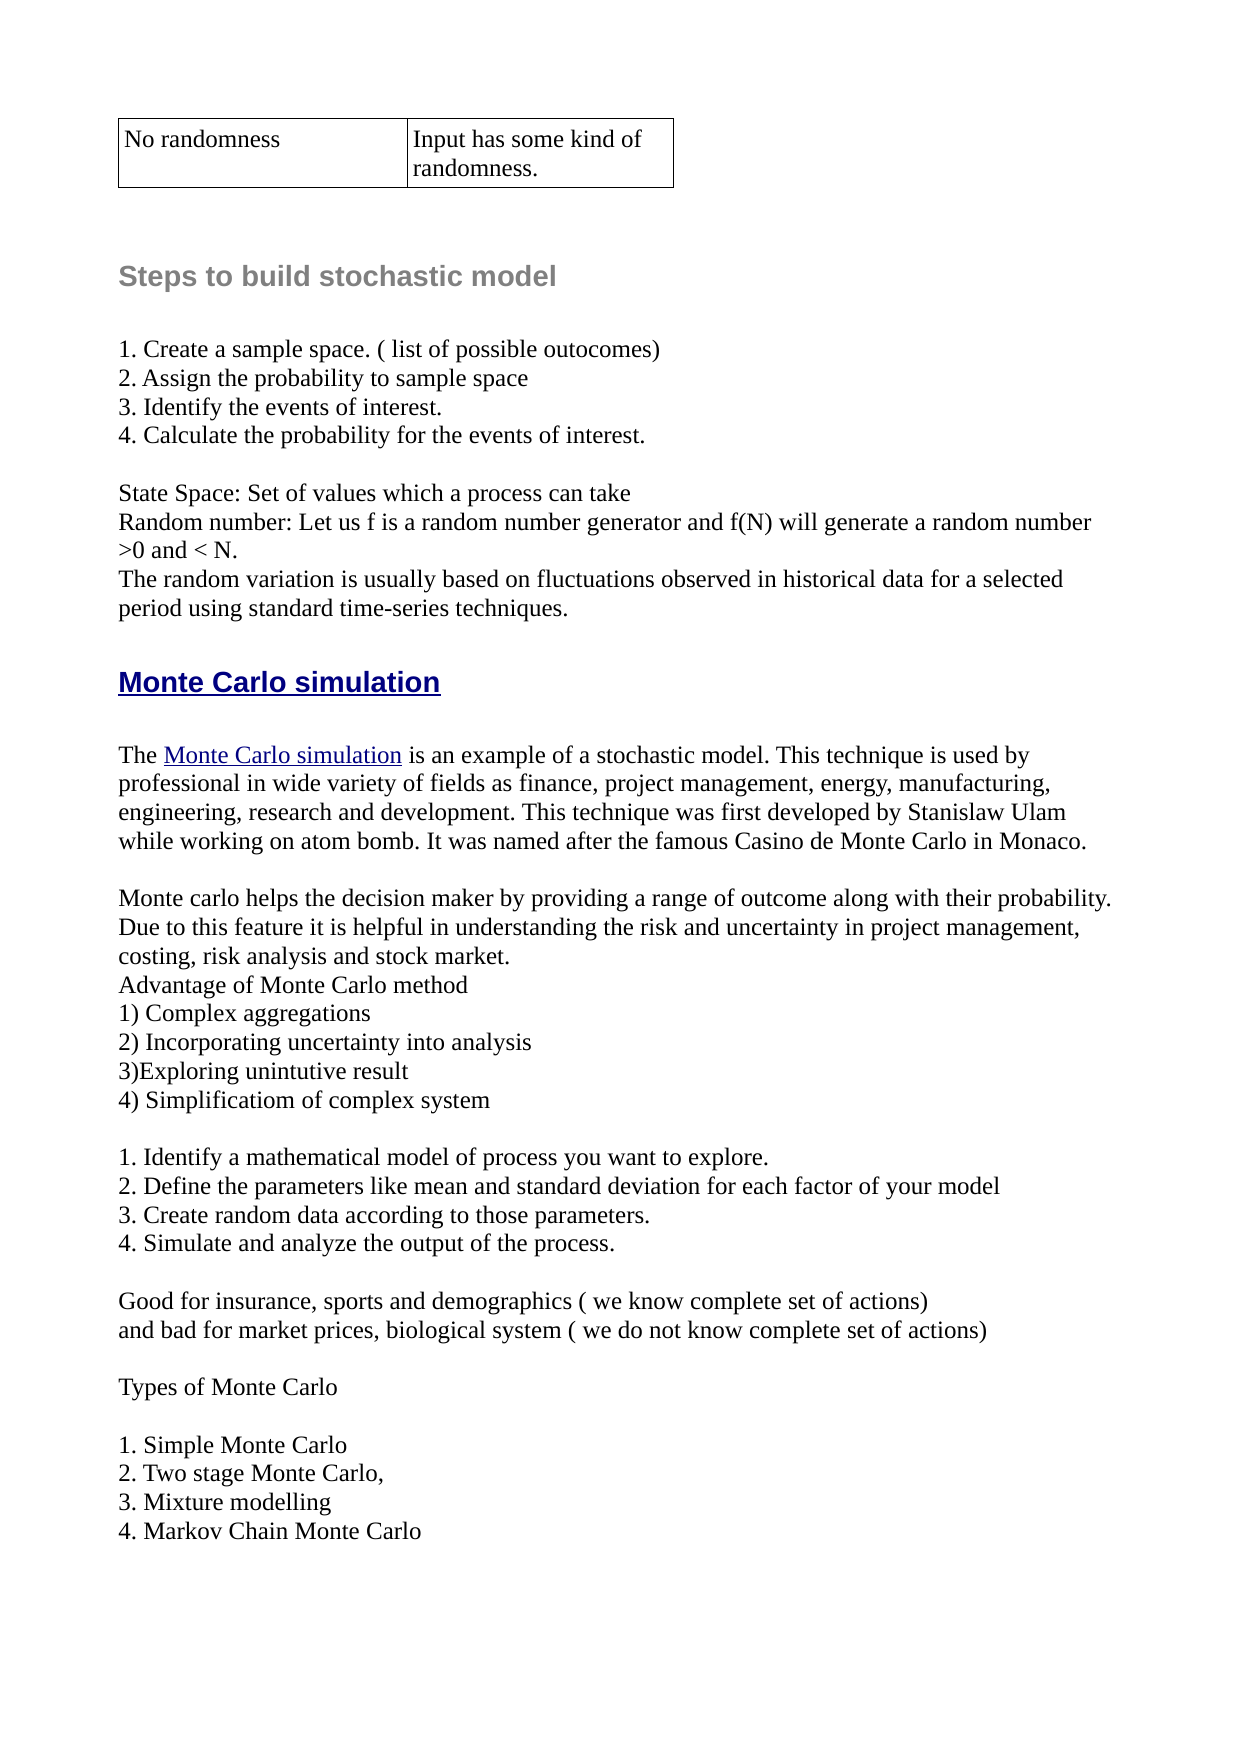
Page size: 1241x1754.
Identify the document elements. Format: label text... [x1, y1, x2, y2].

subtitle Steps to build stochastic model [118, 259, 1122, 293]
text 2. Two stage Monte Carlo, [118, 1458, 1122, 1487]
text 4) Simplificatiom of complex system [118, 1085, 1122, 1113]
text 1) Complex aggregations [118, 998, 1122, 1027]
text State Space: Set of values which a process can take [118, 478, 1122, 507]
text 1. Create a sample space. ( list of possible outocomes) [118, 334, 1122, 363]
text The Monte Carlo simulation is an example of a stochastic model. This technique is used by professional in wide variety of fields as finance, project management, energy, manufacturing, engineering, research and development. This technique was first developed by Stanislaw Ulam while working on atom bomb. It was named after the famous Casino de Monte Carlo in Monaco. [118, 740, 1122, 855]
subtitle Monte Carlo simulation [118, 665, 1122, 698]
text 3)Exploring unintutive result [118, 1056, 1122, 1085]
text Monte carlo helps the decision maker by providing a range of outcome along with their probability. Due to this feature it is helpful in understanding the risk and uncertainty in project management, costing, risk analysis and stock market. [118, 883, 1122, 970]
text 1. Simple Monte Carlo [118, 1430, 1122, 1458]
text 4. Markov Chain Monte Carlo [118, 1516, 1122, 1545]
text Types of Monte Carlo [118, 1372, 1122, 1401]
text and bad for market prices, biological system ( we do not know complete set of actions) [118, 1315, 1122, 1343]
text 4. Simulate and analyze the output of the process. [118, 1228, 1122, 1257]
text 4. Calculate the probability for the events of interest. [118, 420, 1122, 449]
text The random variation is usually based on fluctuations observed in historical data for a selected period using standard time-series techniques. [118, 564, 1122, 622]
text 2) Incorporating uncertainty into analysis [118, 1027, 1122, 1056]
text 1. Identify a mathematical model of process you want to explore. [118, 1142, 1122, 1171]
text Good for insurance, sports and demographics ( we know complete set of actions) [118, 1286, 1122, 1315]
text 2. Define the parameters like mean and standard deviation for each factor of your model [118, 1171, 1122, 1200]
text 3. Mixture modelling [118, 1487, 1122, 1516]
text Random number: Let us f is a random number generator and f(N) will generate a random number >0 and < N. [118, 507, 1122, 564]
text Advantage of Monte Carlo method [118, 970, 1122, 998]
text 3. Create random data according to those parameters. [118, 1200, 1122, 1228]
table_cell Input has some kind of randomness. [408, 119, 673, 187]
text 2. Assign the probability to sample space [118, 363, 1122, 392]
table_cell No randomness [119, 119, 407, 187]
text 3. Identify the events of interest. [118, 392, 1122, 420]
